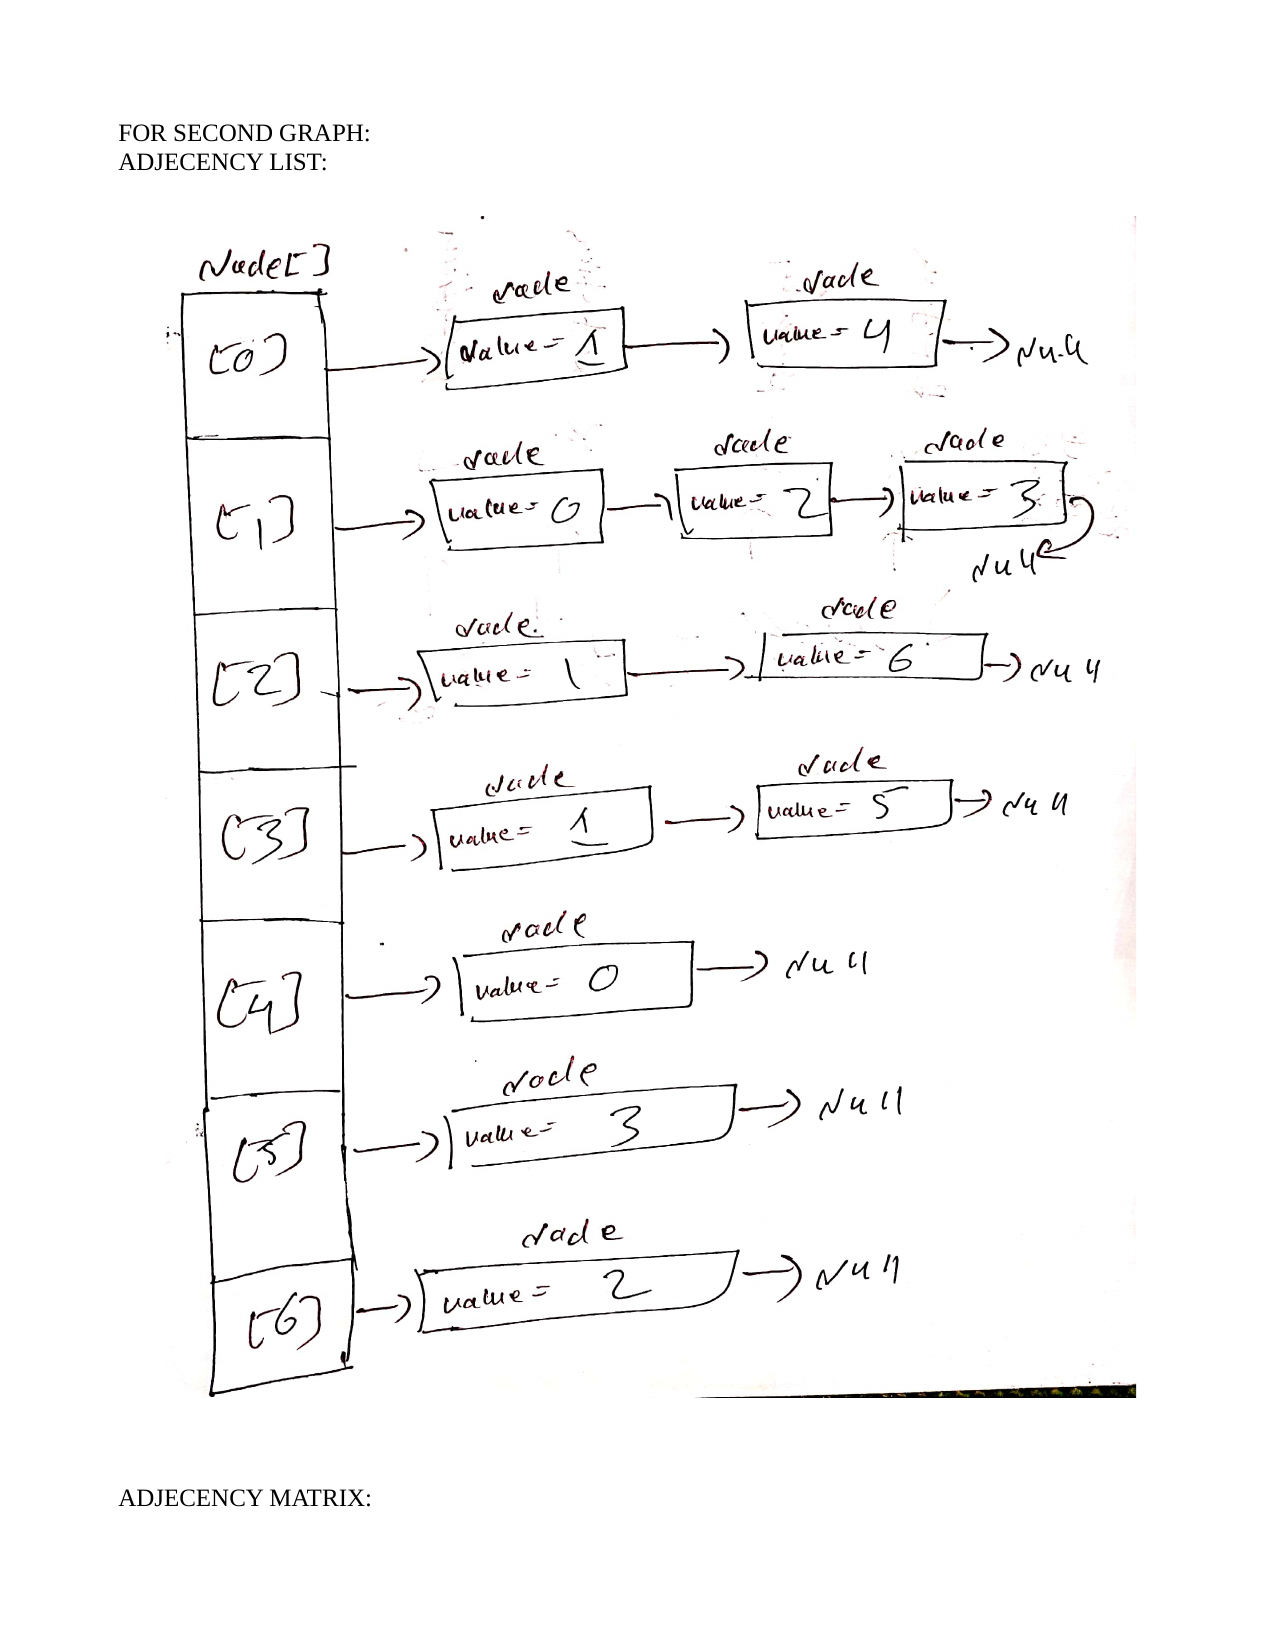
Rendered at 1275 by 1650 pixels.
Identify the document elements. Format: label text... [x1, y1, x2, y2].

text ADJECENCY LIST: [118, 147, 1157, 176]
text FOR SECOND GRAPH: [118, 118, 1157, 147]
text ADJECENCY MATRIX: [118, 1483, 1157, 1512]
picture [163, 216, 1137, 1398]
